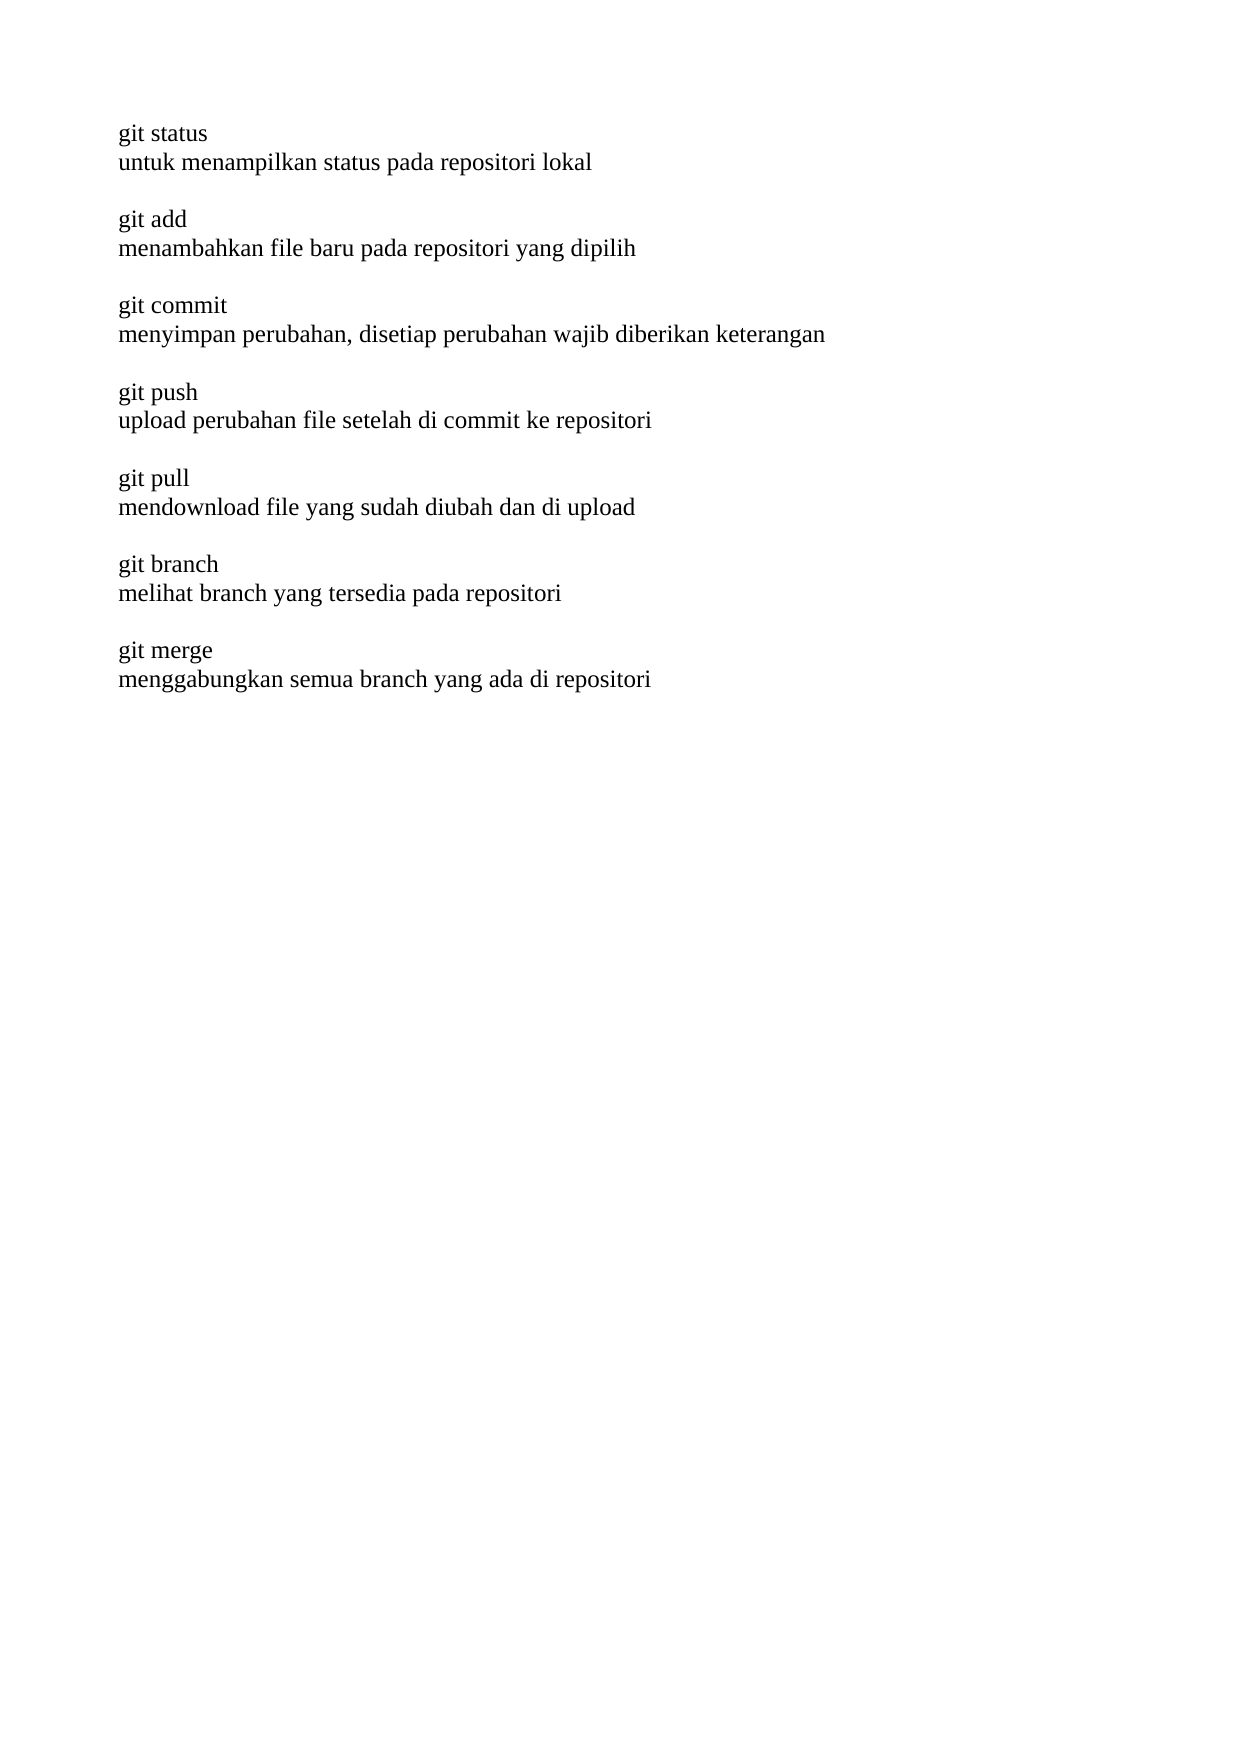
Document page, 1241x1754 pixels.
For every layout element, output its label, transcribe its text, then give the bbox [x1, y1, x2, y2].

text upload perubahan file setelah di commit ke repositori [118, 406, 1122, 434]
text menggabungkan semua branch yang ada di repositori [118, 664, 1122, 693]
text git pull [118, 463, 1122, 492]
text git push [118, 377, 1122, 406]
text git add [118, 204, 1122, 233]
text menambahkan file baru pada repositori yang dipilih [118, 233, 1122, 262]
text git merge [118, 636, 1122, 664]
text untuk menampilkan status pada repositori lokal [118, 147, 1122, 176]
text mendownload file yang sudah diubah dan di upload [118, 492, 1122, 521]
text git branch [118, 549, 1122, 578]
text menyimpan perubahan, disetiap perubahan wajib diberikan keterangan [118, 319, 1122, 348]
text melihat branch yang tersedia pada repositori [118, 578, 1122, 607]
text git commit [118, 291, 1122, 319]
text git status [118, 118, 1122, 147]
